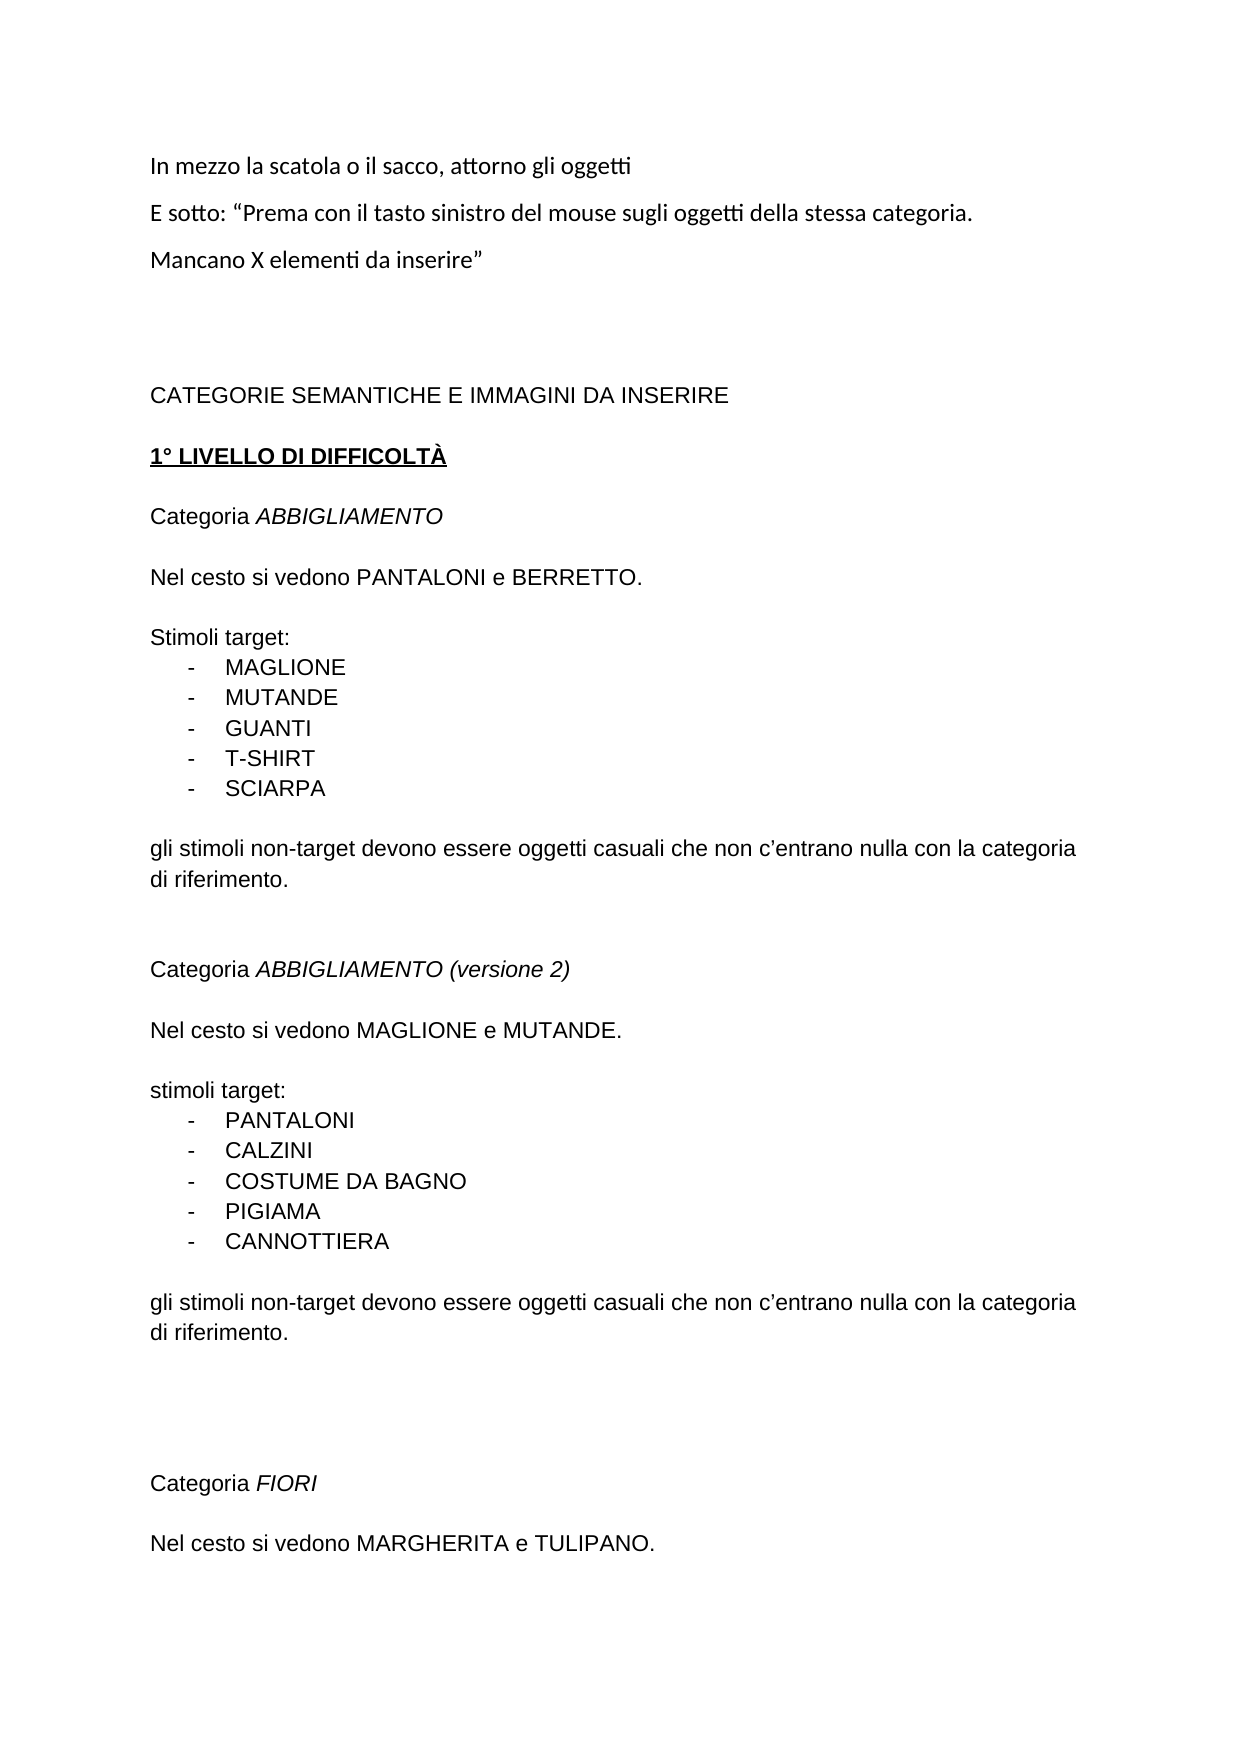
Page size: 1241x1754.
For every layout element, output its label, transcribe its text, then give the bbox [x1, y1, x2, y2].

text 1° LIVELLO DI DIFFICOLTÀ [150, 443, 1090, 469]
text Categoria ABBIGLIAMENTO [150, 503, 1090, 529]
list MAGLIONE [187, 654, 1090, 680]
text Nel cesto si vedono MARGHERITA e TULIPANO. [150, 1530, 1090, 1556]
text Nel cesto si vedono MAGLIONE e MUTANDE. [150, 1017, 1090, 1043]
text Stimoli target: [150, 624, 1090, 650]
text Nel cesto si vedono PANTALONI e BERRETTO. [150, 563, 1090, 590]
list PIGIAMA [187, 1198, 1090, 1224]
list COSTUME DA BAGNO [187, 1168, 1090, 1194]
text gli stimoli non-target devono essere oggetti casuali che non c’entrano nulla con la categoria di riferimento. [150, 1288, 1090, 1345]
text gli stimoli non-target devono essere oggetti casuali che non c’entrano nulla con la categoria di riferimento. [150, 835, 1090, 892]
text In mezzo la scatola o il sacco, attorno gli oggetti [150, 150, 1090, 181]
text stimoli target: [150, 1077, 1090, 1103]
list PANTALONI [187, 1107, 1090, 1133]
list MUTANDE [187, 684, 1090, 711]
text Categoria ABBIGLIAMENTO (versione 2) [150, 956, 1090, 982]
list SCIARPA [187, 775, 1090, 801]
list CALZINI [187, 1137, 1090, 1164]
text CATEGORIE SEMANTICHE E IMMAGINI DA INSERIRE [150, 382, 1090, 408]
list CANNOTTIERA [187, 1228, 1090, 1254]
text E sotto: “Prema con il tasto sinistro del mouse sugli oggetti della stessa categoria. [150, 197, 1090, 228]
list GUANTI [187, 714, 1090, 741]
text Mancano X elementi da inserire” [150, 244, 1090, 275]
text Categoria FIORI [150, 1470, 1090, 1496]
list T-SHIRT [187, 745, 1090, 771]
